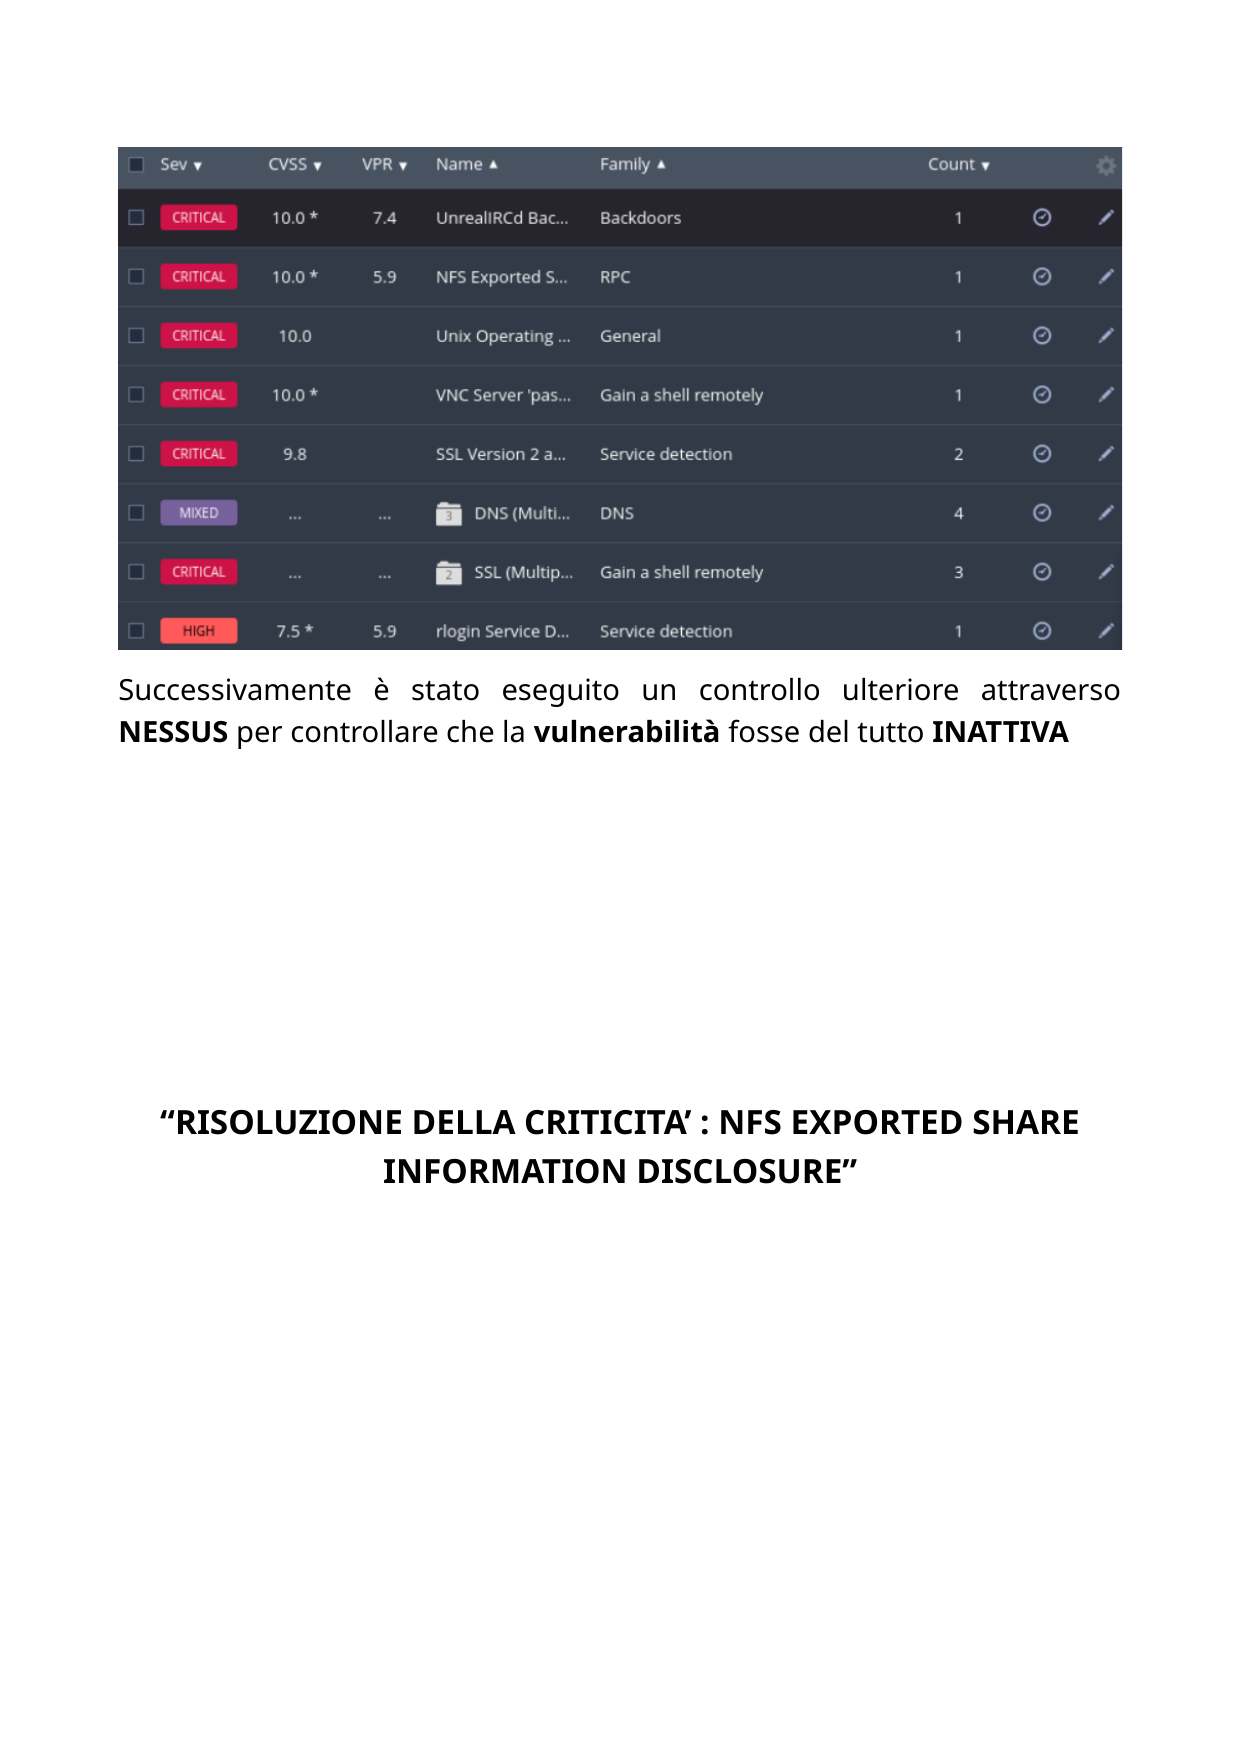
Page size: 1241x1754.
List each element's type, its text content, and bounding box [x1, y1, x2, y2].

text “RISOLUZIONE DELLA CRITICITA’ : NFS EXPORTED SHARE INFORMATION DISCLOSURE” [118, 1099, 1122, 1193]
picture [118, 147, 1123, 650]
text Successivamente è stato eseguito un controllo ulteriore attraverso NESSUS per controllare che la vulnerabilità fosse del tutto INATTIVA [118, 669, 1122, 751]
